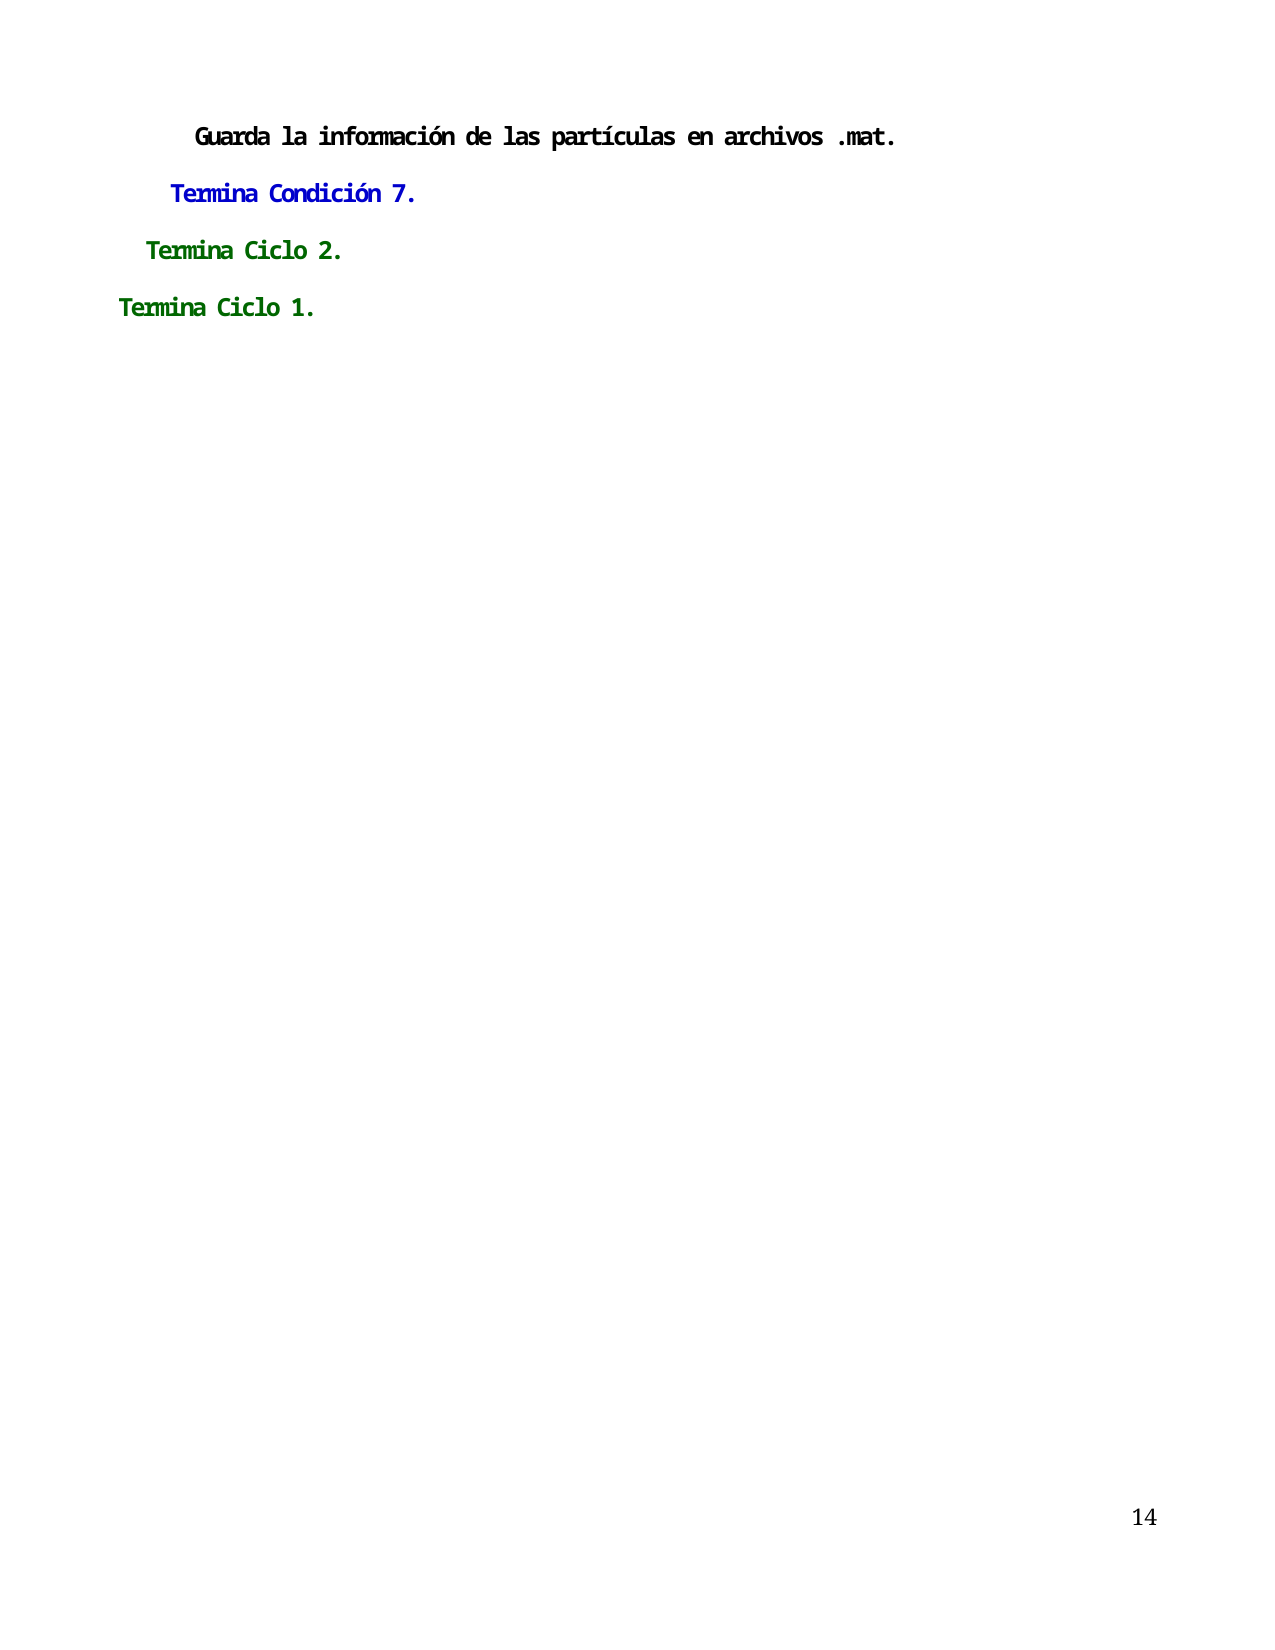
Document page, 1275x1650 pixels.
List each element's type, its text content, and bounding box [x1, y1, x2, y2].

text Termina Ciclo 1. [118, 289, 1157, 323]
text Guarda la información de las partículas en archivos .mat. [118, 118, 1157, 152]
text Termina Ciclo 2. [118, 232, 1157, 266]
text Termina Condición 7. [118, 175, 1157, 209]
